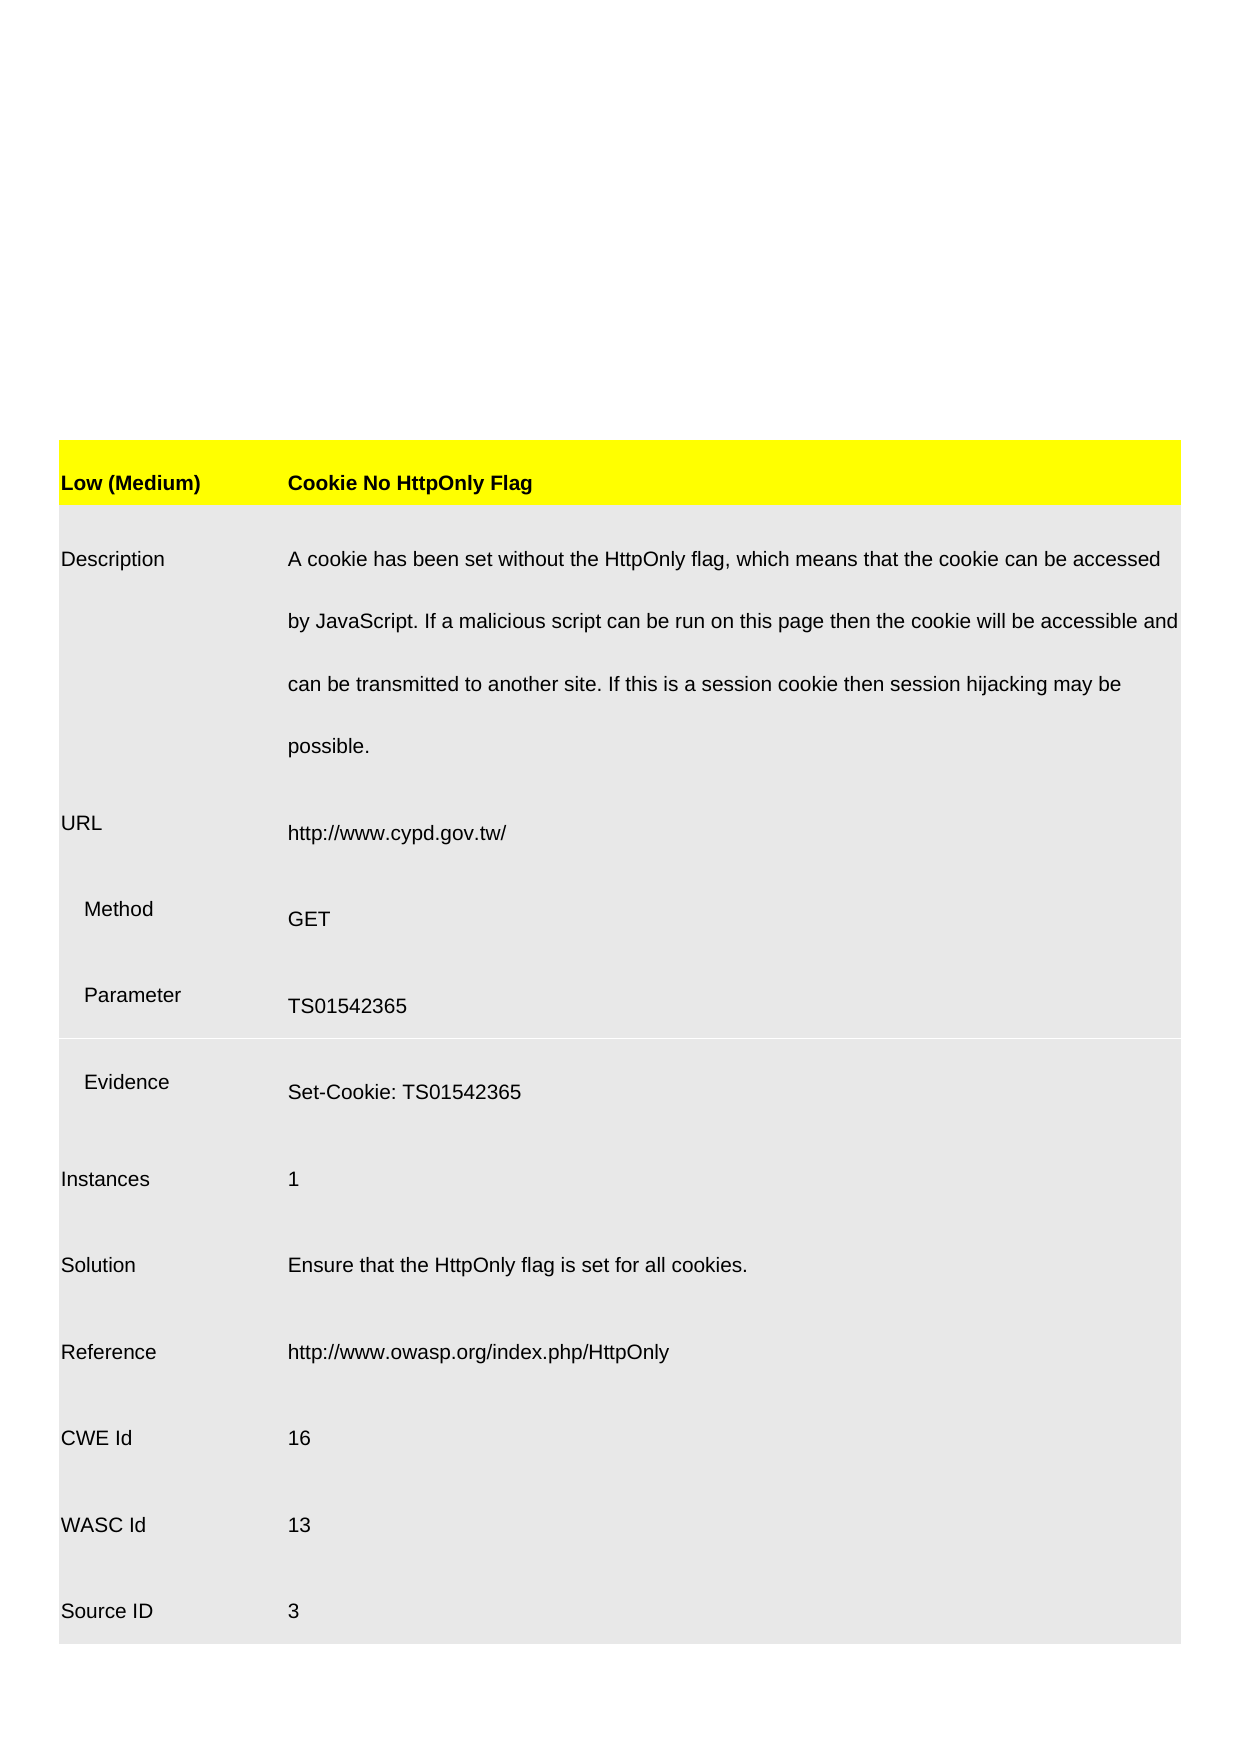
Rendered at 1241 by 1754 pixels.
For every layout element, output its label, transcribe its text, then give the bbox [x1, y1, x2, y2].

table_header Cookie No HttpOnly Flag [286, 440, 1181, 505]
table_cell Solution [59, 1211, 286, 1298]
table_cell 16 [286, 1384, 1181, 1471]
table_cell Evidence [59, 1039, 286, 1125]
table_cell Reference [59, 1298, 286, 1384]
table_cell GET [286, 866, 1181, 952]
table_cell URL [59, 779, 286, 866]
table_cell A cookie has been set without the HttpOnly flag, which means that the cookie can be accessed by JavaScript. If a malicious script can be run on this page then the cookie will be accessible and can be transmitted to another site. If this is a session cookie then session hijacking may be possible. [286, 505, 1181, 779]
table_cell Ensure that the HttpOnly flag is set for all cookies. [286, 1211, 1181, 1298]
table_cell 1 [286, 1125, 1181, 1211]
table_cell TS01542365 [286, 952, 1181, 1038]
table_cell Description [59, 505, 286, 779]
table_cell 13 [286, 1471, 1181, 1557]
table_cell http://www.owasp.org/index.php/HttpOnly [286, 1298, 1181, 1384]
table_cell http://www.cypd.gov.tw/ [286, 779, 1181, 866]
table_cell Instances [59, 1125, 286, 1211]
table_cell 3 [286, 1557, 1181, 1644]
table_cell CWE Id [59, 1384, 286, 1471]
table_cell Method [59, 866, 286, 952]
table_cell Set-Cookie: TS01542365 [286, 1039, 1181, 1125]
table_cell Parameter [59, 952, 286, 1038]
table_header Low (Medium) [59, 440, 286, 505]
table_cell WASC Id [59, 1471, 286, 1557]
table_cell Source ID [59, 1557, 286, 1644]
